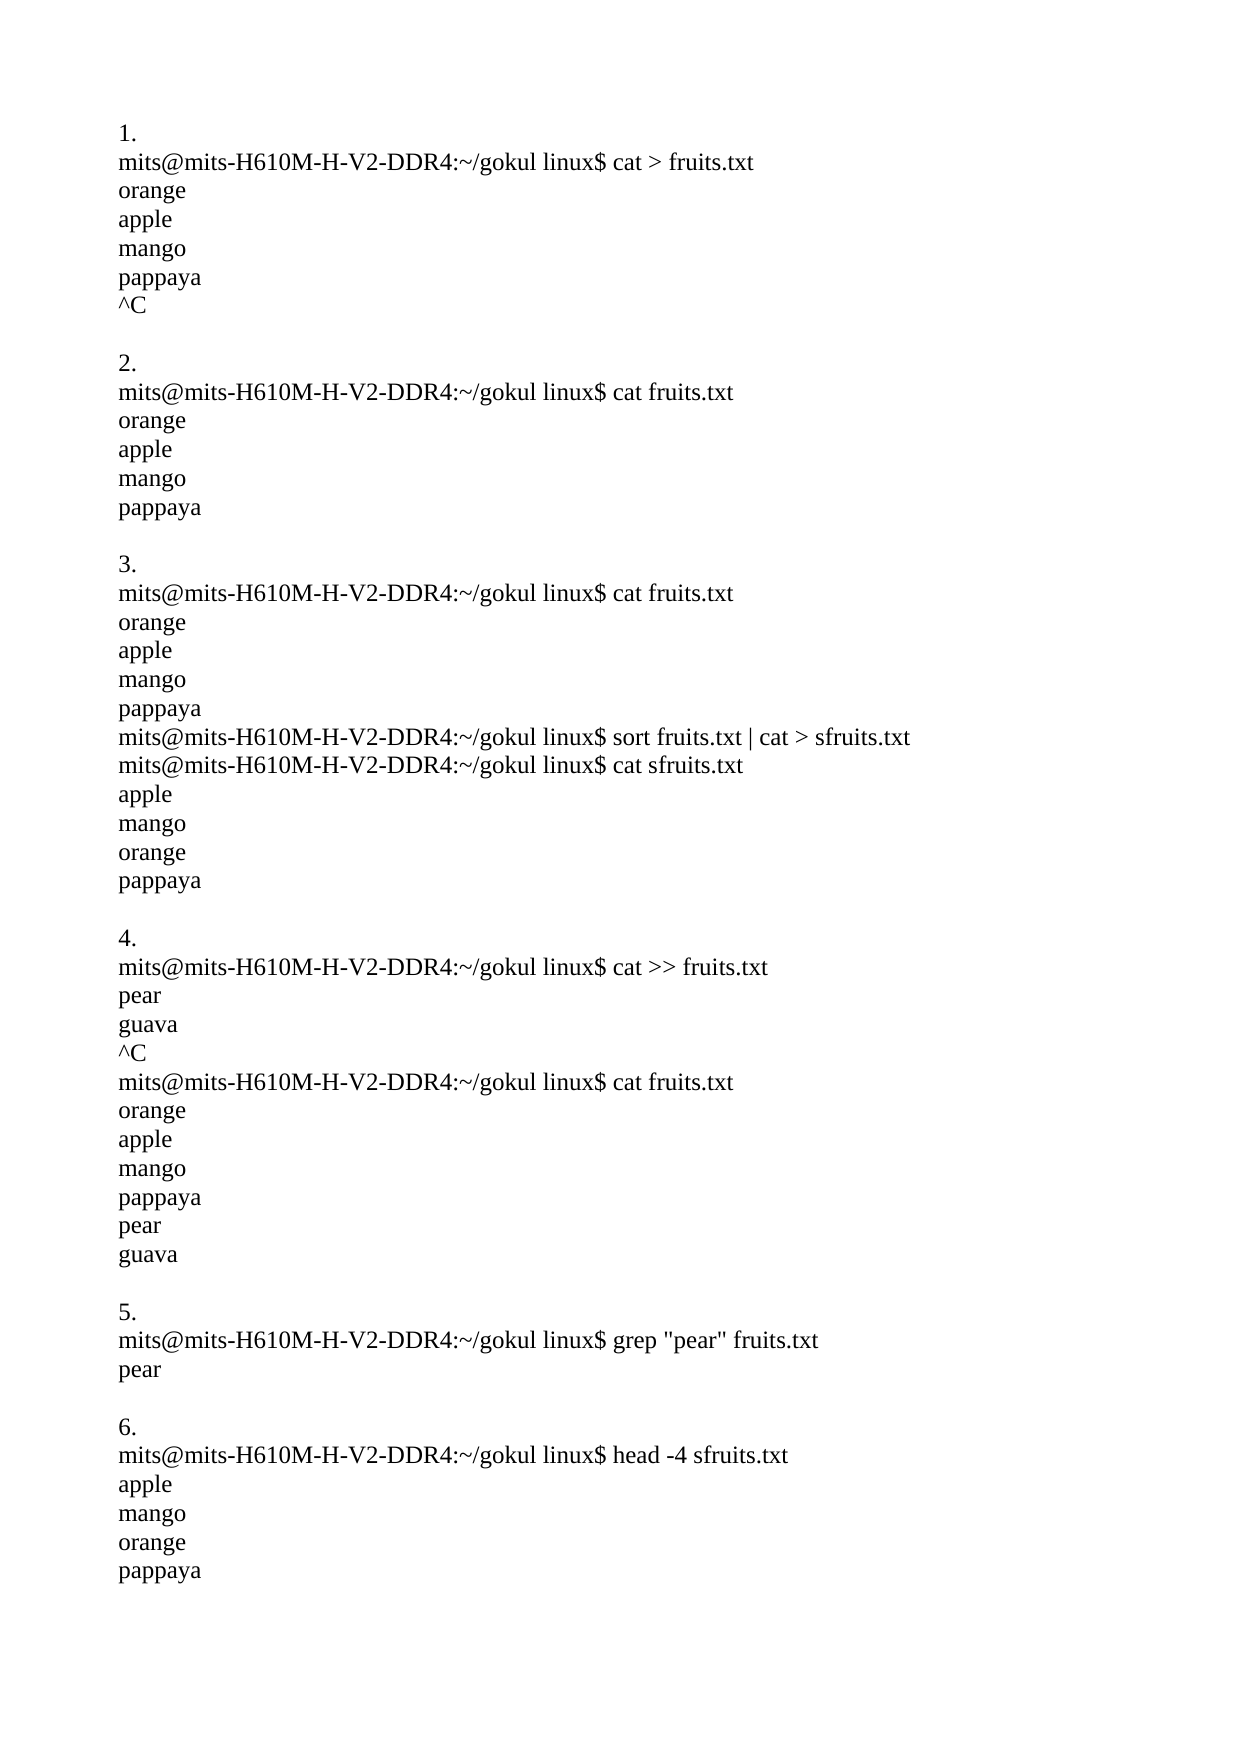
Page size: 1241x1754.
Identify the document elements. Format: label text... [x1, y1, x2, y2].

text mits@mits-H610M-H-V2-DDR4:~/gokul linux$ grep "pear" fruits.txt [118, 1326, 1122, 1354]
text orange [118, 1096, 1122, 1124]
text 2. [118, 348, 1122, 377]
text orange [118, 1527, 1122, 1556]
text pear [118, 981, 1122, 1009]
text mits@mits-H610M-H-V2-DDR4:~/gokul linux$ cat fruits.txt [118, 377, 1122, 406]
text ^C [118, 1038, 1122, 1067]
text mits@mits-H610M-H-V2-DDR4:~/gokul linux$ cat > fruits.txt [118, 147, 1122, 176]
text pappaya [118, 1556, 1122, 1584]
text 6. [118, 1412, 1122, 1441]
text pappaya [118, 693, 1122, 722]
text mits@mits-H610M-H-V2-DDR4:~/gokul linux$ cat fruits.txt [118, 1067, 1122, 1096]
text ^C [118, 291, 1122, 319]
text mango [118, 664, 1122, 693]
text pappaya [118, 262, 1122, 291]
text apple [118, 204, 1122, 233]
text mits@mits-H610M-H-V2-DDR4:~/gokul linux$ head -4 sfruits.txt [118, 1441, 1122, 1469]
text mits@mits-H610M-H-V2-DDR4:~/gokul linux$ cat fruits.txt [118, 578, 1122, 607]
text apple [118, 779, 1122, 808]
text mits@mits-H610M-H-V2-DDR4:~/gokul linux$ cat >> fruits.txt [118, 952, 1122, 981]
text pear [118, 1211, 1122, 1239]
text apple [118, 1124, 1122, 1153]
text mango [118, 808, 1122, 837]
text mits@mits-H610M-H-V2-DDR4:~/gokul linux$ sort fruits.txt | cat > sfruits.txt [118, 722, 1122, 751]
text guava [118, 1009, 1122, 1038]
text orange [118, 607, 1122, 636]
text 5. [118, 1297, 1122, 1326]
text pappaya [118, 492, 1122, 521]
text apple [118, 1469, 1122, 1498]
text apple [118, 636, 1122, 664]
text mango [118, 463, 1122, 492]
text mits@mits-H610M-H-V2-DDR4:~/gokul linux$ cat sfruits.txt [118, 751, 1122, 779]
text pappaya [118, 1182, 1122, 1211]
text mango [118, 1153, 1122, 1182]
text 3. [118, 549, 1122, 578]
text pear [118, 1354, 1122, 1383]
text orange [118, 406, 1122, 434]
text pappaya [118, 866, 1122, 894]
text mango [118, 1498, 1122, 1527]
text 4. [118, 923, 1122, 952]
text apple [118, 434, 1122, 463]
text 1. [118, 118, 1122, 147]
text mango [118, 233, 1122, 262]
text orange [118, 837, 1122, 866]
text guava [118, 1239, 1122, 1268]
text orange [118, 176, 1122, 204]
